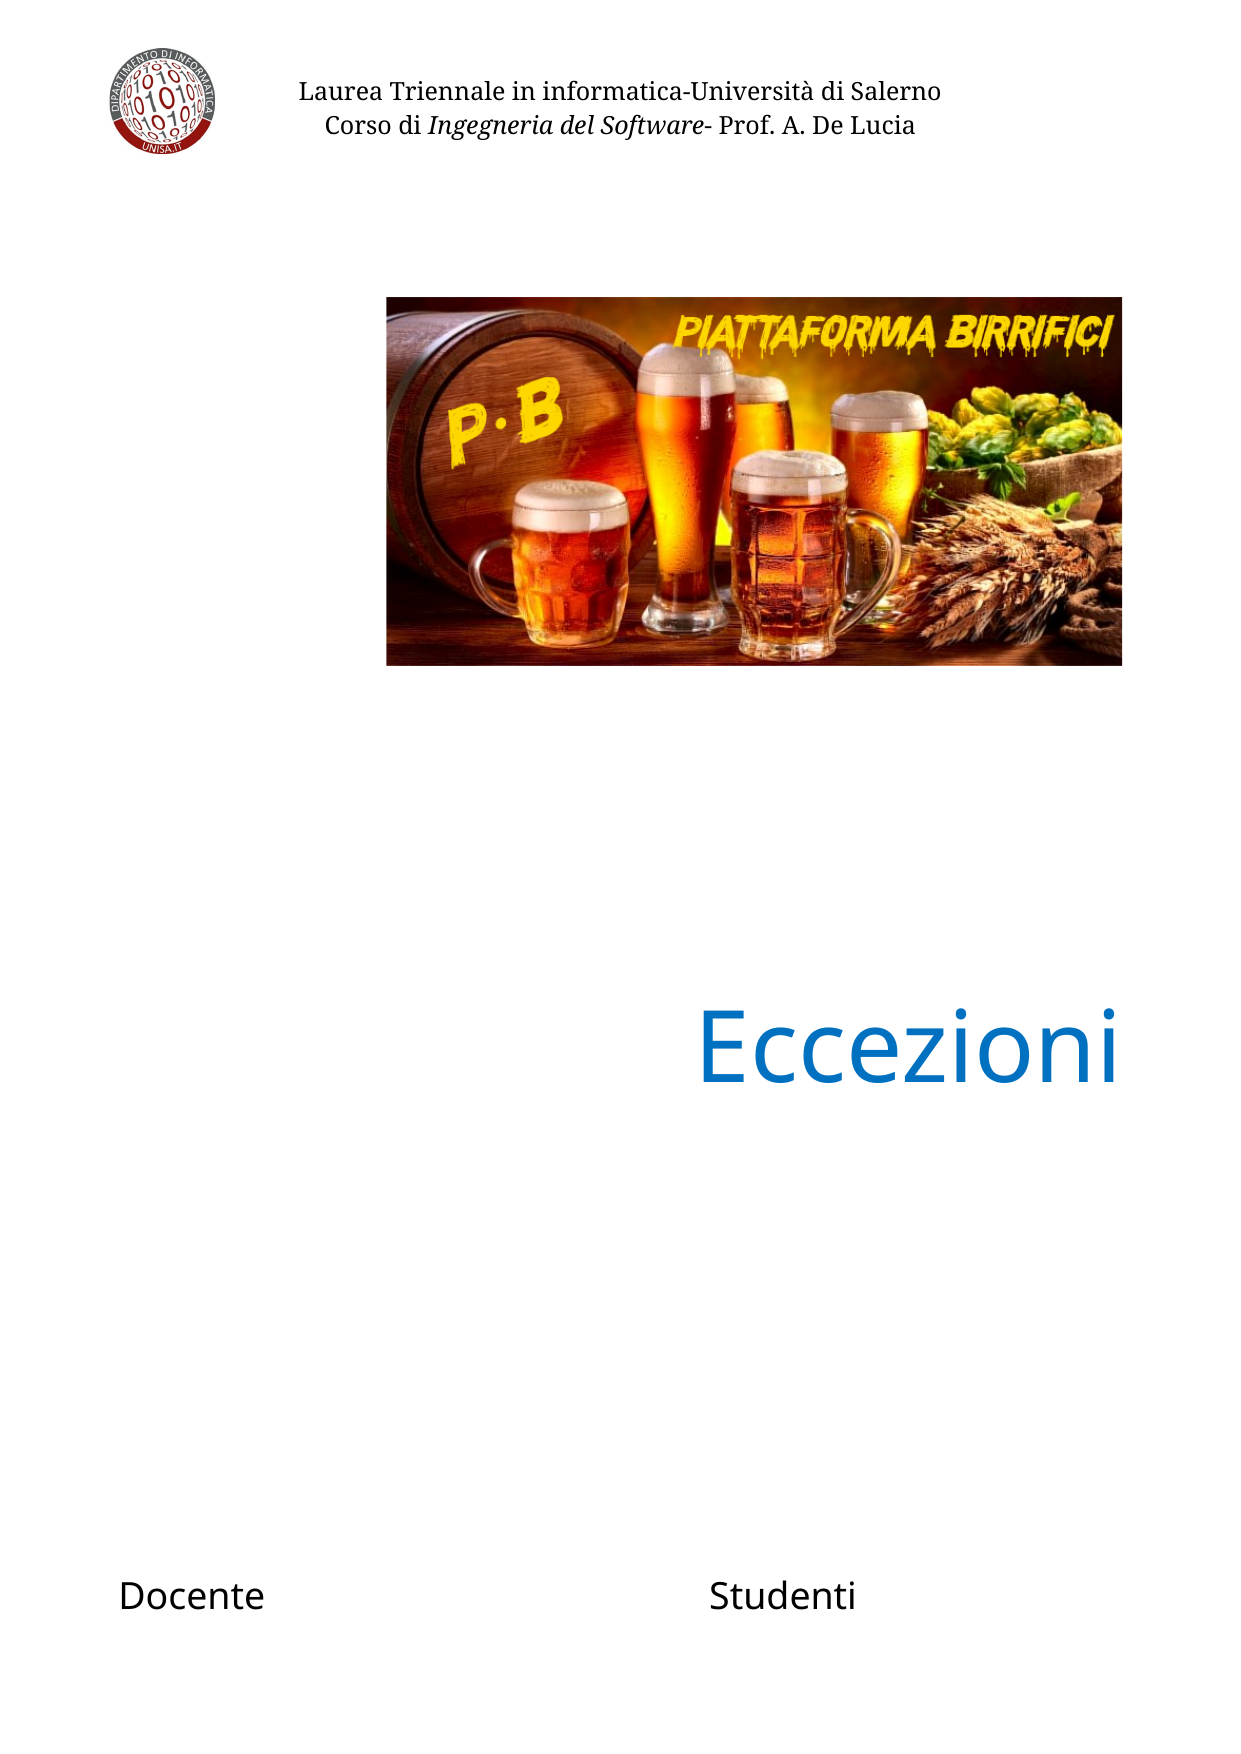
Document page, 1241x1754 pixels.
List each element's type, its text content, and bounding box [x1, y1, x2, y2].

text Docente Studenti [118, 1569, 1122, 1620]
text Eccezioni [118, 976, 1122, 1112]
